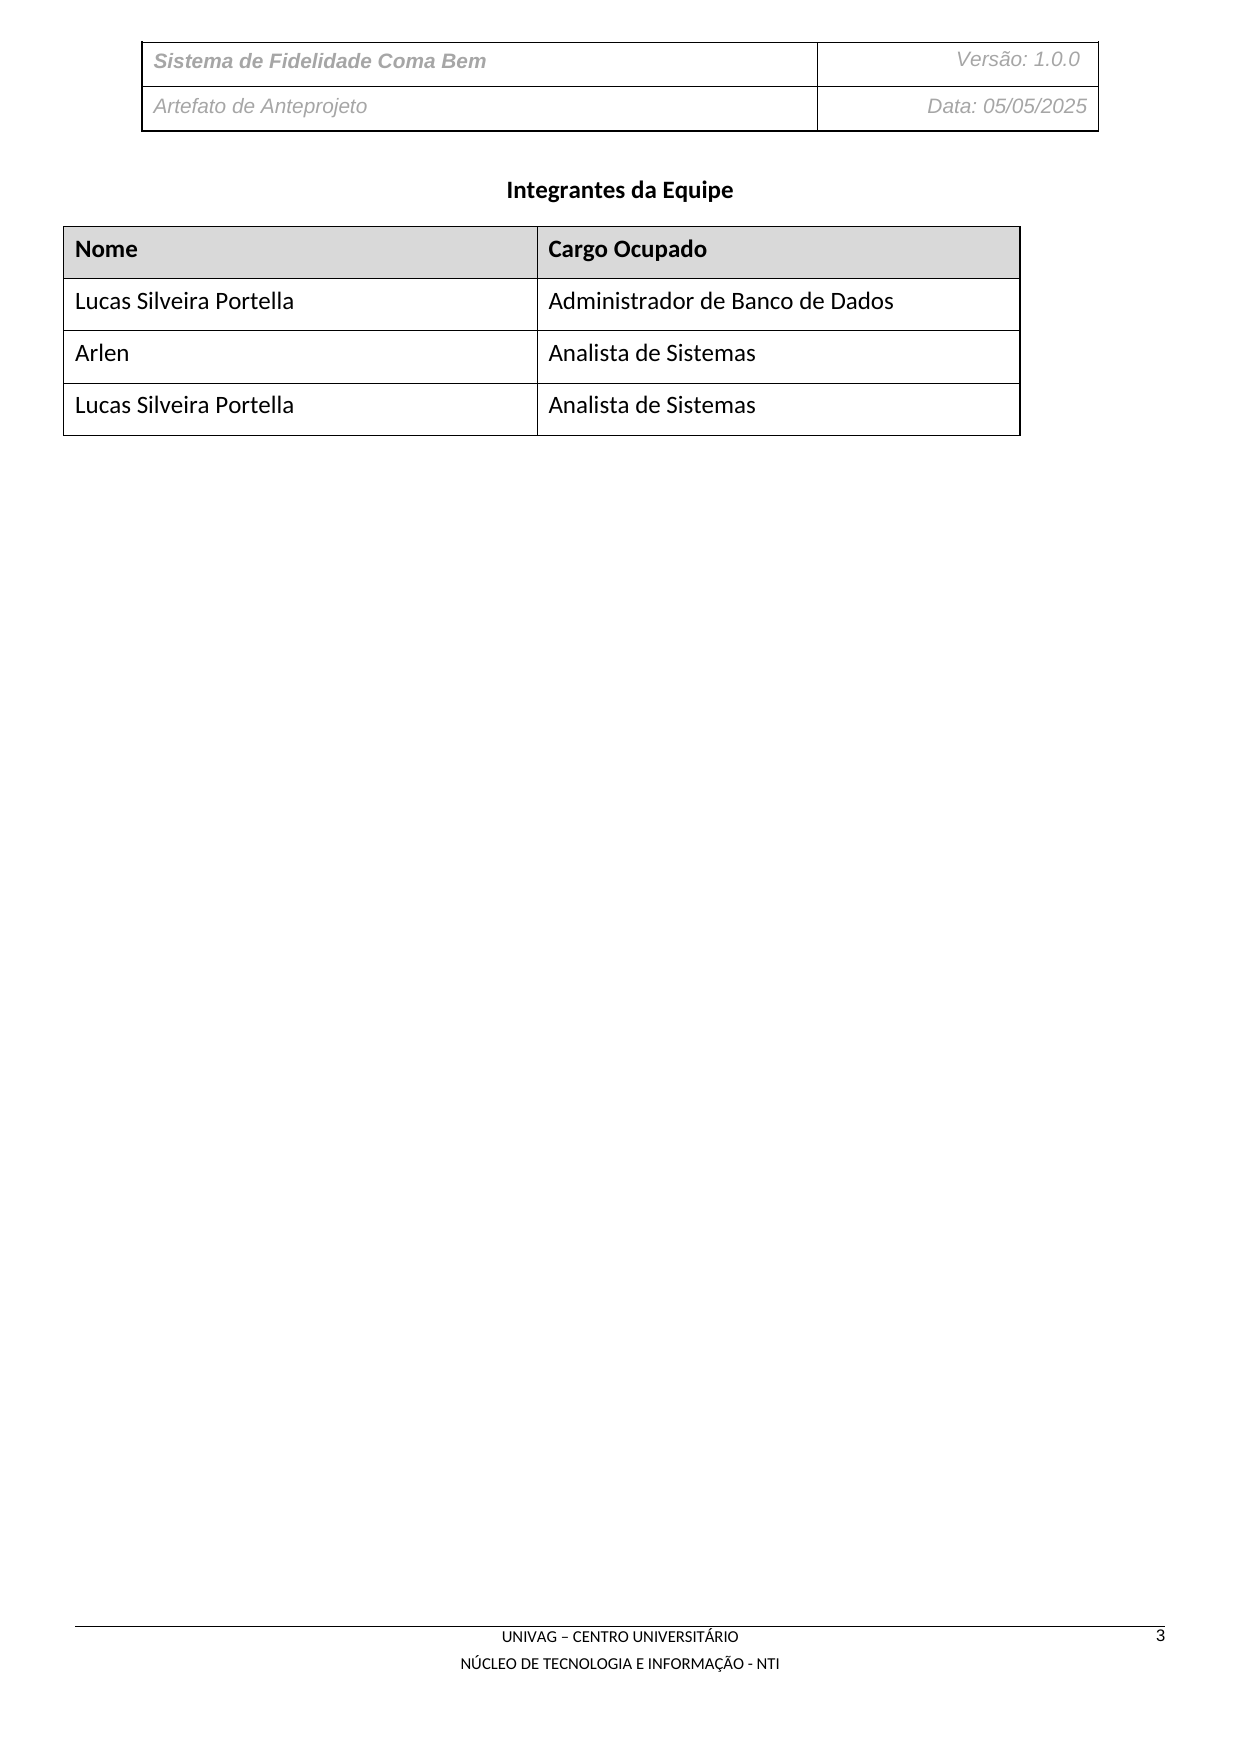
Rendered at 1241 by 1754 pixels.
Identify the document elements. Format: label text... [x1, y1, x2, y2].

table_cell Lucas Silveira Portella [64, 279, 537, 330]
table_header Nome [64, 227, 537, 278]
table_cell Analista de Sistemas [538, 384, 1019, 434]
table_cell Arlen [64, 331, 537, 382]
table_cell Lucas Silveira Portella [64, 384, 537, 434]
text Integrantes da Equipe [75, 174, 1165, 205]
table_cell Administrador de Banco de Dados [538, 279, 1019, 330]
table_cell Analista de Sistemas [538, 331, 1019, 382]
table_header Cargo Ocupado [538, 227, 1019, 278]
